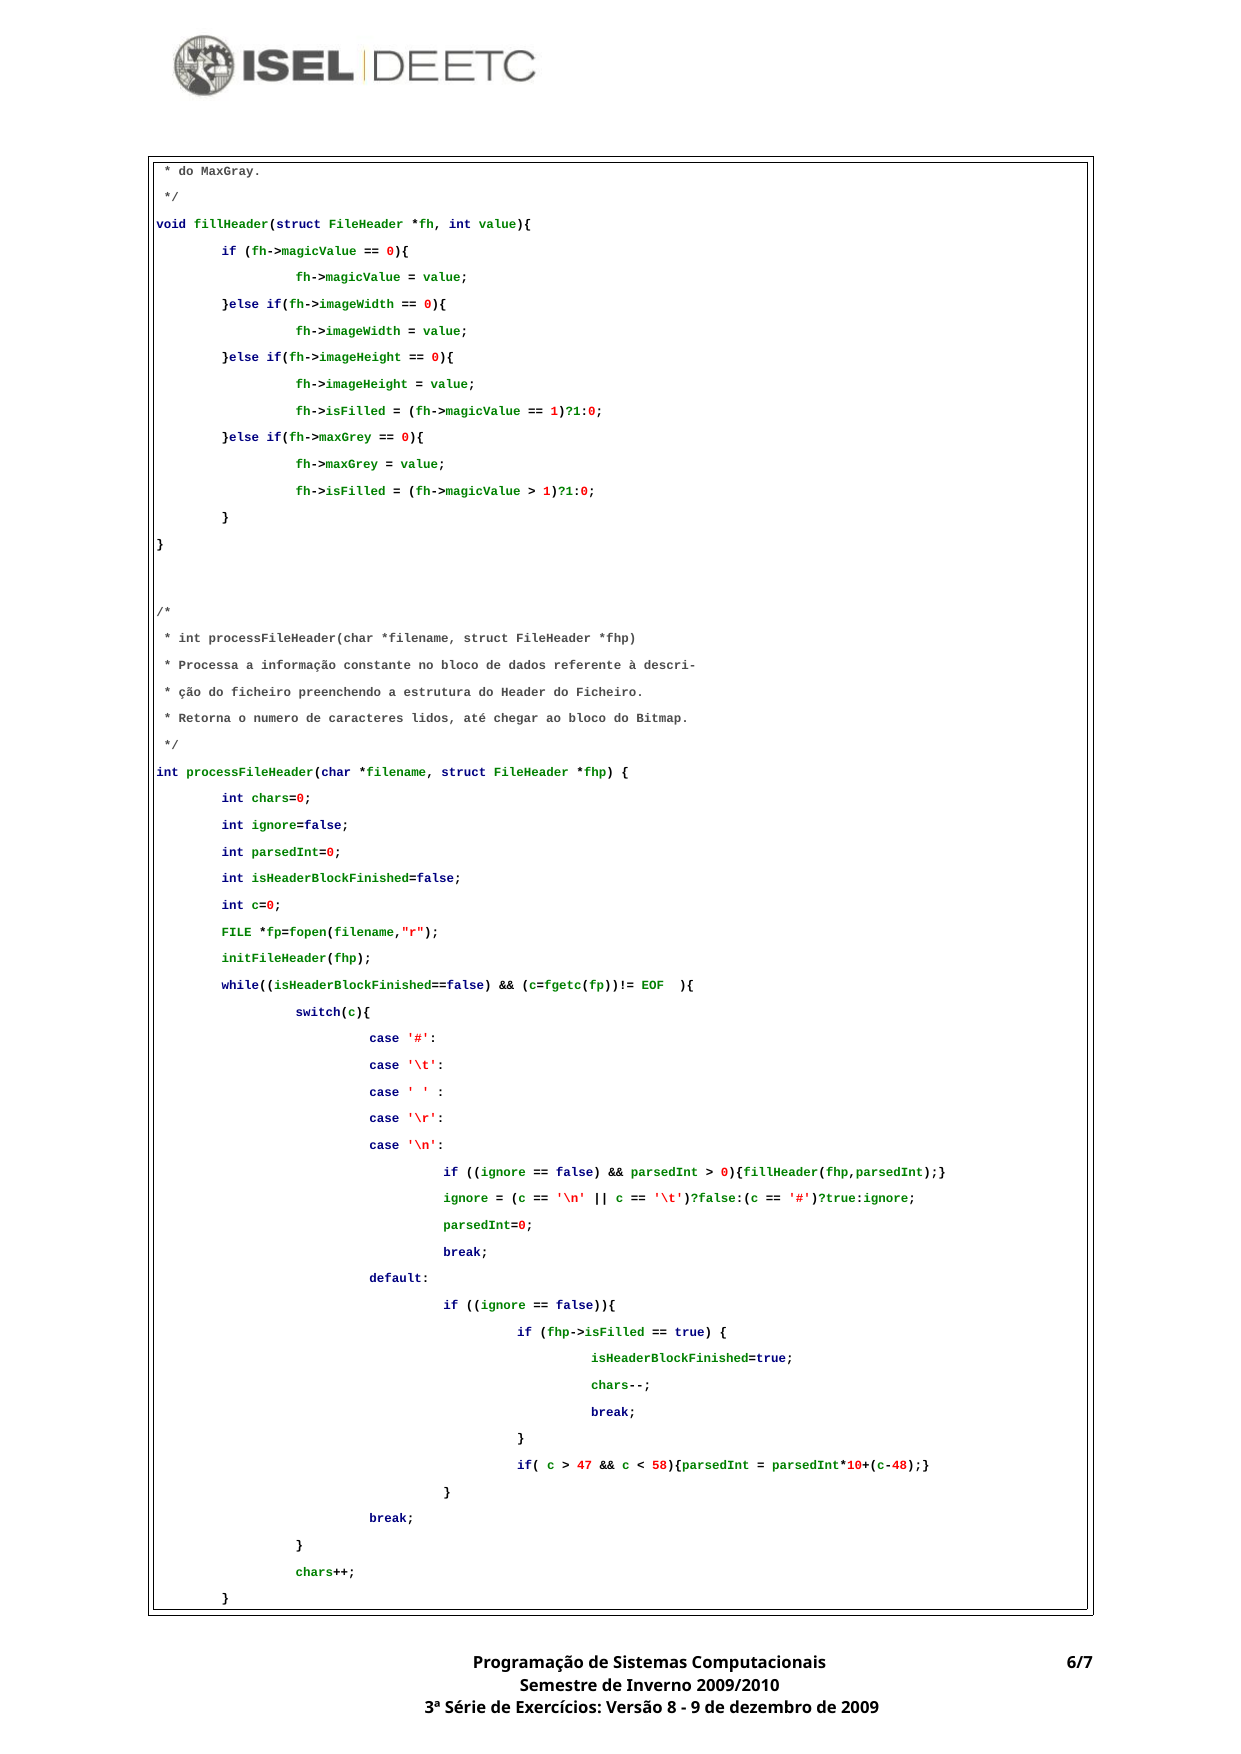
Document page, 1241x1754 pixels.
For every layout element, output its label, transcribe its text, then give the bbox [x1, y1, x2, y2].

text while((isHeaderBlockFinished==false) && (c=fgetc(fp))!= EOF ){ [154, 970, 1087, 993]
text if (fhp->isFilled == true) { [154, 1317, 1087, 1340]
text [149, 1424, 153, 1446]
text * Retorna o numero de caracteres lidos, até chegar ao bloco do Bitmap. [154, 704, 1087, 726]
text if ((ignore == false)){ [154, 1290, 1087, 1313]
text int ignore=false; [154, 810, 1087, 833]
text fh->maxGrey = value; [154, 449, 1087, 472]
text if (fh->magicValue == 0){ [154, 236, 1087, 259]
text isHeaderBlockFinished=true; [154, 1344, 1087, 1366]
text case ' ' : [154, 1077, 1087, 1100]
text int parsedInt=0; [154, 837, 1087, 860]
text int chars=0; [154, 784, 1087, 806]
text } [154, 529, 1087, 552]
text int isHeaderBlockFinished=false; [154, 864, 1087, 886]
text * ção do ficheiro preenchendo a estrutura do Header do Ficheiro. [154, 677, 1087, 700]
text [149, 1530, 153, 1553]
text */ [154, 183, 1087, 206]
text [1088, 1530, 1093, 1553]
text } [154, 1477, 1087, 1500]
text [149, 597, 153, 620]
text fh->isFilled = (fh->magicValue > 1)?1:0; [154, 476, 1087, 499]
text [149, 1477, 153, 1500]
text int c=0; [154, 890, 1087, 913]
text [1088, 529, 1093, 552]
text case '\r': [154, 1104, 1087, 1126]
text fh->imageHeight = value; [154, 369, 1087, 392]
text [1088, 1424, 1093, 1446]
text } [154, 503, 1087, 526]
text chars--; [154, 1370, 1087, 1393]
picture [164, 20, 566, 121]
text * int processFileHeader(char *filename, struct FileHeader *fhp) [154, 624, 1087, 646]
text */ [154, 730, 1087, 753]
text break; [154, 1397, 1087, 1420]
text [1088, 730, 1093, 753]
text parsedInt=0; [154, 1210, 1087, 1233]
text * Processa a informação constante no bloco de dados referente à descri- [154, 650, 1087, 673]
text void fillHeader(struct FileHeader *fh, int value){ [154, 209, 1087, 232]
text } [154, 1424, 1087, 1446]
text [149, 730, 153, 753]
text fh->imageWidth = value; [154, 316, 1087, 339]
text [1088, 1477, 1093, 1500]
text [1088, 503, 1093, 526]
text }else if(fh->imageHeight == 0){ [154, 343, 1087, 366]
text [149, 529, 153, 552]
text if ((ignore == false) && parsedInt > 0){fillHeader(fhp,parsedInt);} [154, 1157, 1087, 1180]
text switch(c){ [154, 997, 1087, 1020]
text [149, 503, 153, 526]
text }else if(fh->imageWidth == 0){ [154, 289, 1087, 312]
text FILE *fp=fopen(filename,"r"); [154, 917, 1087, 940]
text [1088, 183, 1093, 206]
text chars++; [154, 1557, 1087, 1580]
text case '\n': [154, 1130, 1087, 1153]
text fh->isFilled = (fh->magicValue == 1)?1:0; [154, 396, 1087, 419]
text fh->magicValue = value; [154, 263, 1087, 286]
text break; [154, 1504, 1087, 1526]
text case '\t': [154, 1050, 1087, 1073]
text } [149, 1584, 1093, 1615]
text [149, 183, 153, 206]
text ignore = (c == '\n' || c == '\t')?false:(c == '#')?true:ignore; [154, 1184, 1087, 1206]
text if( c > 47 && c < 58){parsedInt = parsedInt*10+(c-48);} [154, 1450, 1087, 1473]
text initFileHeader(fhp); [154, 944, 1087, 966]
text * do MaxGray. [149, 157, 1093, 179]
text break; [154, 1237, 1087, 1260]
text default: [154, 1264, 1087, 1286]
text /* [154, 597, 1087, 620]
text }else if(fh->maxGrey == 0){ [154, 423, 1087, 446]
text case '#': [154, 1024, 1087, 1046]
text [1088, 597, 1093, 620]
text } [154, 1530, 1087, 1553]
text int processFileHeader(char *filename, struct FileHeader *fhp) { [154, 757, 1087, 780]
